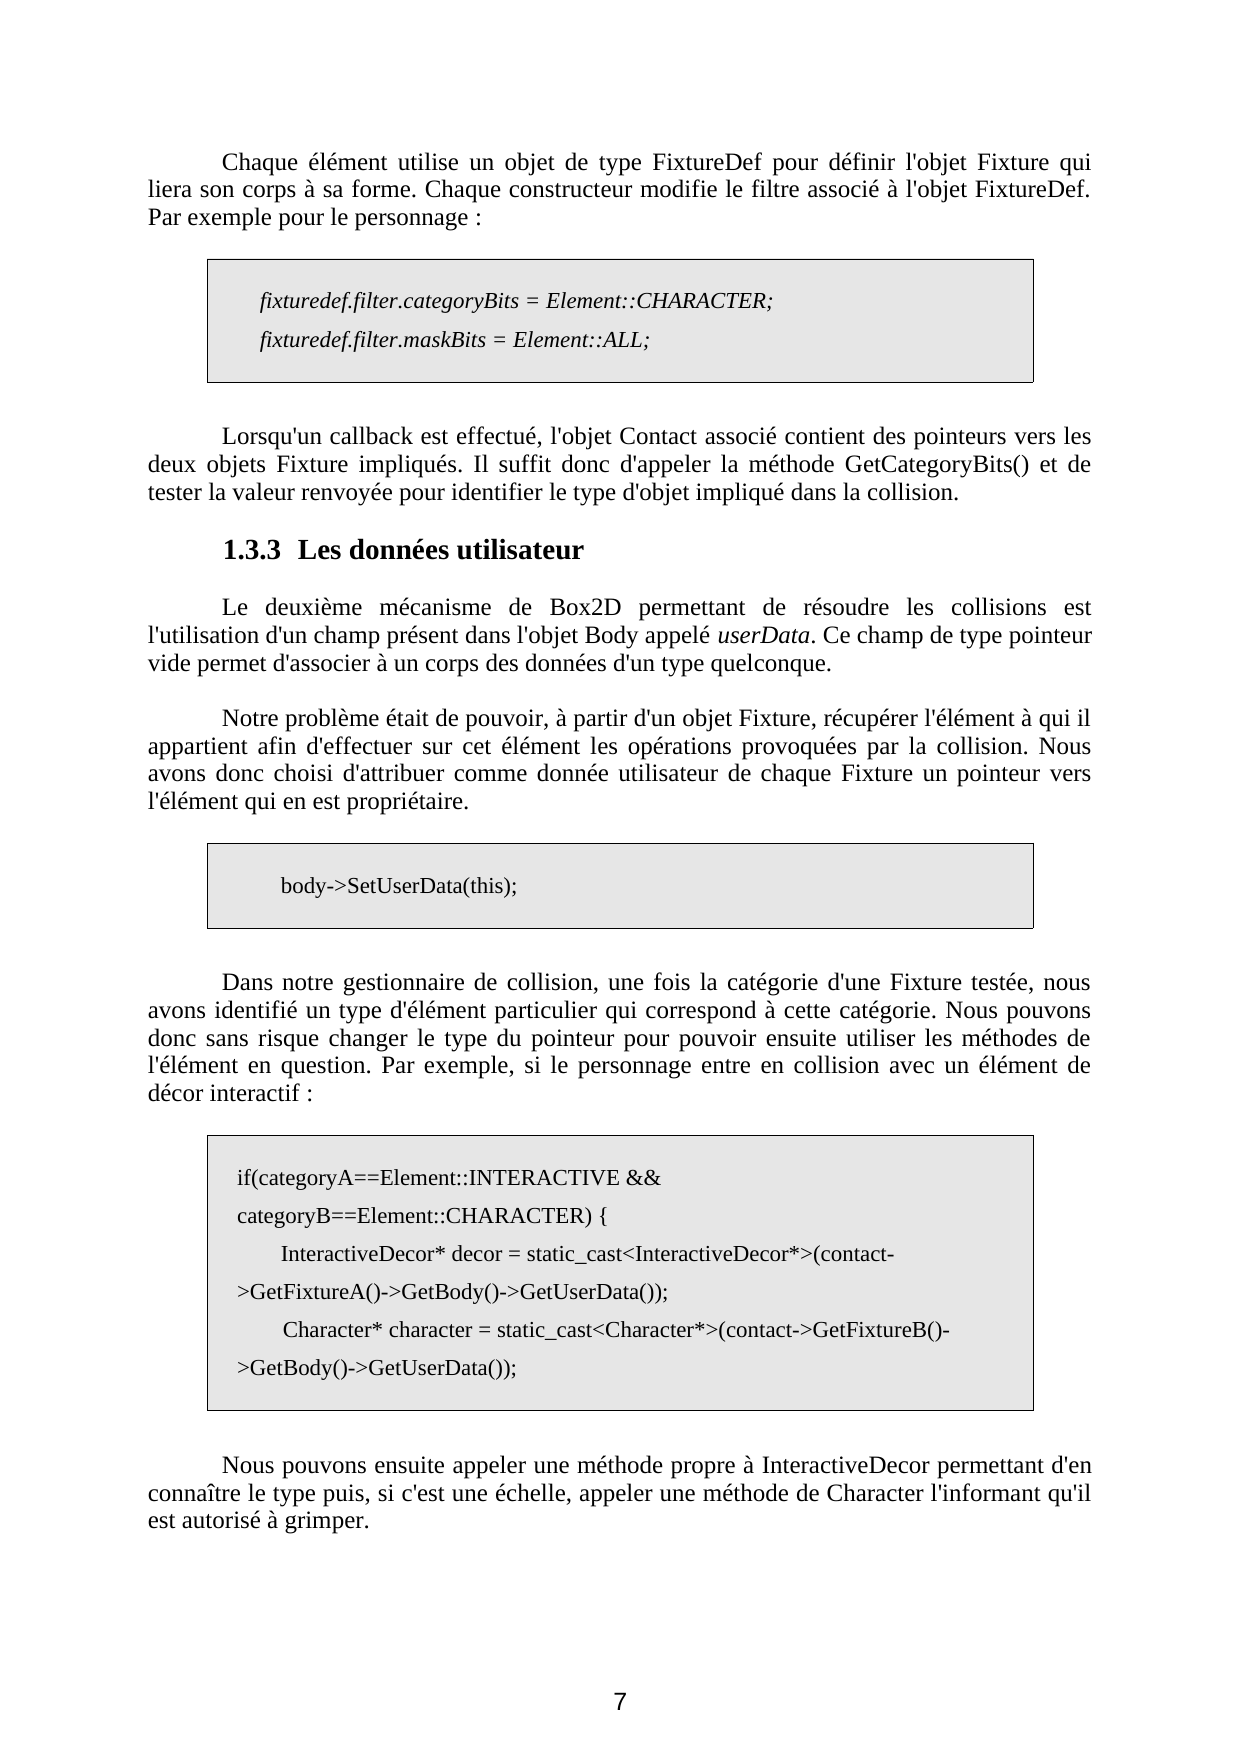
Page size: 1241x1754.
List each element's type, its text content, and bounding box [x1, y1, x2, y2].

subtitle Les données utilisateur [223, 533, 1092, 566]
text Dans notre gestionnaire de collision, une fois la catégorie d'une Fixture testée, nous avons identifié un type d'élément particulier qui correspond à cette catégorie. Nous pouvons donc sans risque changer le type du pointeur pour pouvoir ensuite utiliser les méthodes de l'élément en question. Par exemple, si le personnage entre en collision avec un élément de décor interactif : [148, 968, 1092, 1107]
text Notre problème était de pouvoir, à partir d'un objet Fixture, récupérer l'élément à qui il appartient afin d'effectuer sur cet élément les opérations provoquées par la collision. Nous avons donc choisi d'attribuer comme donnée utilisateur de chaque Fixture un pointeur vers l'élément qui en est propriétaire. [148, 704, 1092, 815]
text fixturedef.filter.maskBits = Element::ALL; [208, 297, 1033, 382]
text Nous pouvons ensuite appeler une méthode propre à InteractiveDecor permettant d'en connaître le type puis, si c'est une échelle, appeler une méthode de Character l'informant qu'il est autorisé à grimper. [148, 1451, 1092, 1534]
text Character* character = static_cast<Character*>(contact->GetFixtureB()->GetBody()->GetUserData()); [208, 1287, 1033, 1410]
text fixturedef.filter.categoryBits = Element::CHARACTER; [208, 260, 1033, 297]
text body->SetUserData(this); [208, 844, 1033, 928]
text if(categoryA==Element::INTERACTIVE && categoryB==Element::CHARACTER) { [208, 1136, 1033, 1211]
text Le deuxième mécanisme de Box2D permettant de résoudre les collisions est l'utilisation d'un champ présent dans l'objet Body appelé userData. Ce champ de type pointeur vide permet d'associer à un corps des données d'un type quelconque. [148, 593, 1092, 676]
text Lorsqu'un callback est effectué, l'objet Contact associé contient des pointeurs vers les deux objets Fixture impliqués. Il suffit donc d'appeler la méthode GetCategoryBits() et de tester la valeur renvoyée pour identifier le type d'objet impliqué dans la collision. [148, 422, 1092, 506]
text InteractiveDecor* decor = static_cast<InteractiveDecor*>(contact->GetFixtureA()->GetBody()->GetUserData()); [208, 1211, 1033, 1287]
text Chaque élément utilise un objet de type FixtureDef pour définir l'objet Fixture qui liera son corps à sa forme. Chaque constructeur modifie le filtre associé à l'objet FixtureDef. Par exemple pour le personnage : [148, 148, 1092, 231]
